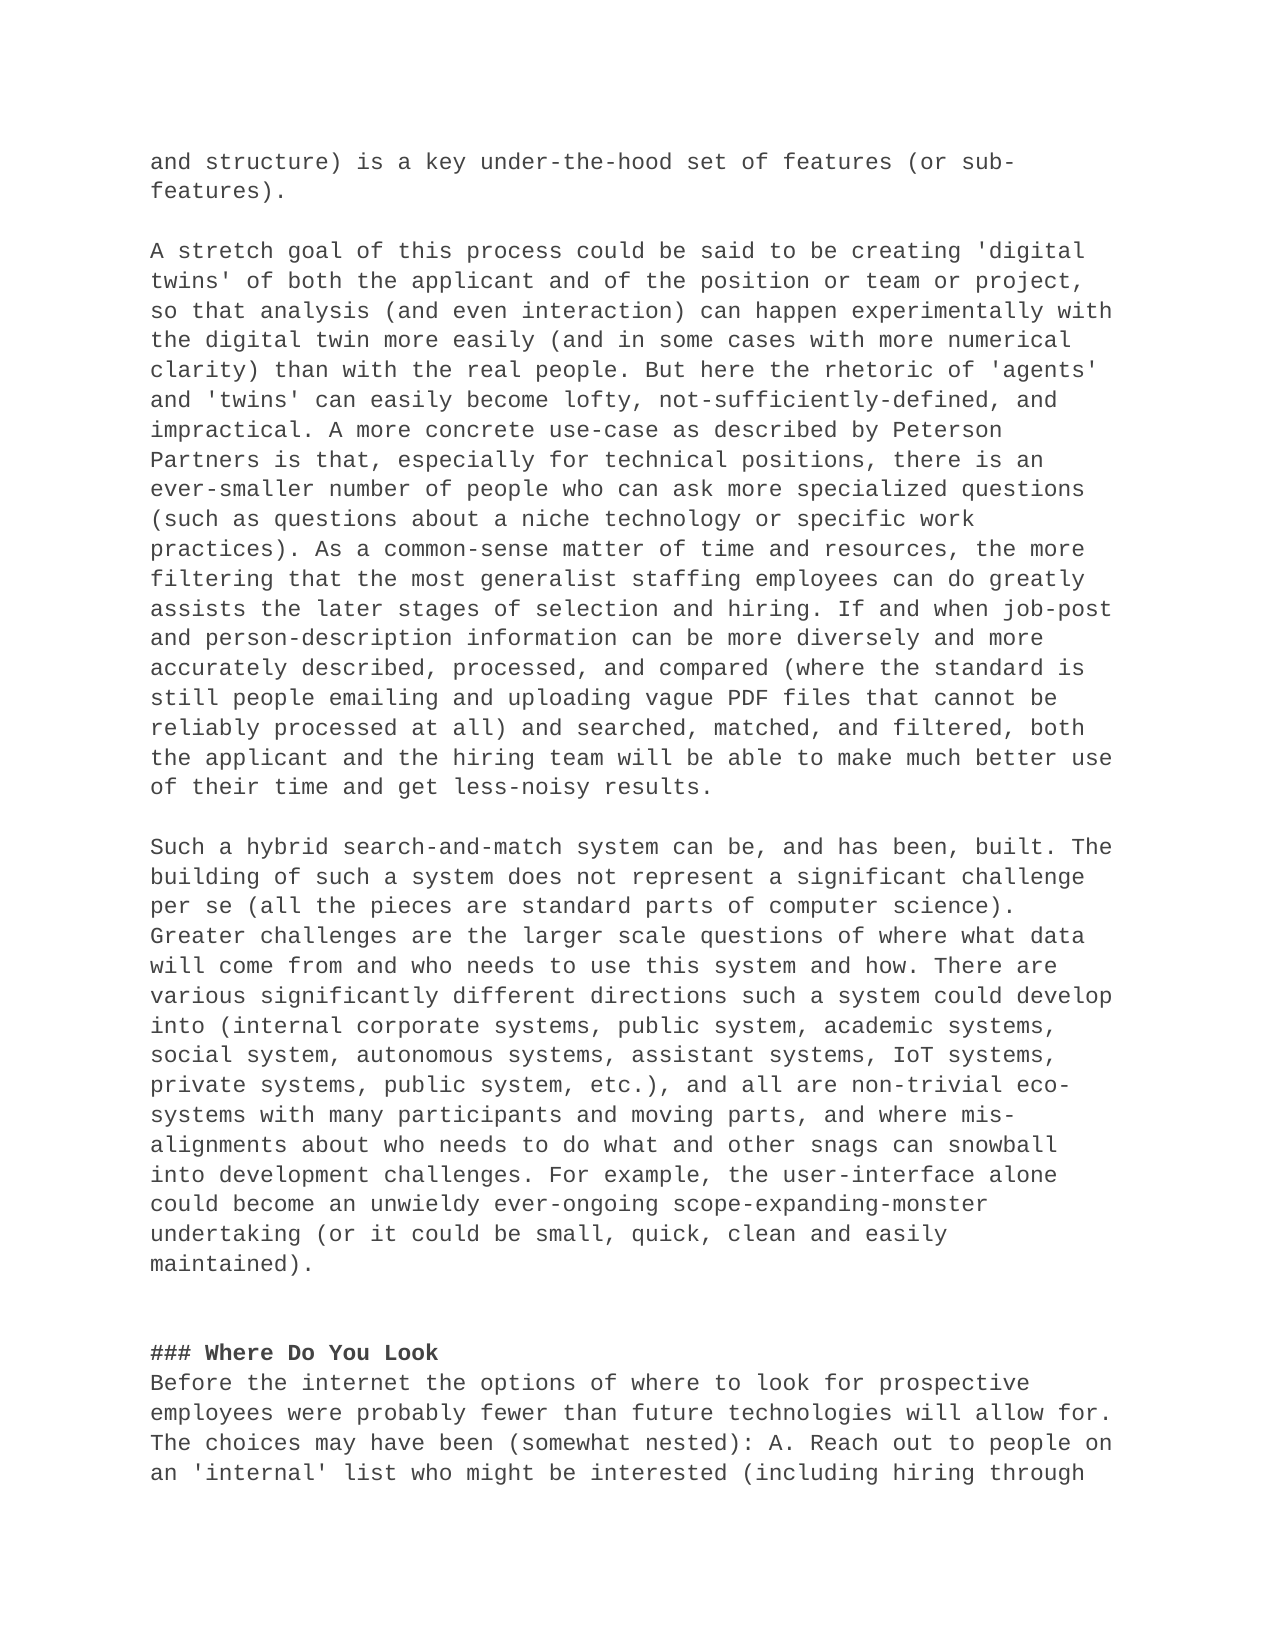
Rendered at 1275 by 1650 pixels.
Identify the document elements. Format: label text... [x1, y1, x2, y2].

text Before the internet the options of where to look for prospective employees were probably fewer than future technologies will allow for. The choices may have been (somewhat nested): A. Reach out to people on an 'internal' list who might be interested (including hiring through [150, 1371, 1125, 1487]
text and structure) is a key under-the-hood set of features (or sub-features). [150, 150, 1125, 206]
text Such a hybrid search-and-match system can be, and has been, built. The building of such a system does not represent a significant challenge per se (all the pieces are standard parts of computer science). Greater challenges are the larger scale questions of where what data will come from and who needs to use this system and how. There are various significantly different directions such a system could develop into (internal corporate systems, public system, academic systems, social system, autonomous systems, assistant systems, IoT systems, private systems, public system, etc.), and all are non-trivial eco-systems with many participants and moving parts, and where mis-alignments about who needs to do what and other snags can snowball into development challenges. For example, the user-interface alone could become an unwieldy ever-ongoing scope-expanding-monster undertaking (or it could be small, quick, clean and easily maintained). [150, 835, 1125, 1278]
text ### Where Do You Look [150, 1342, 1125, 1368]
text A stretch goal of this process could be said to be creating 'digital twins' of both the applicant and of the position or team or project, so that analysis (and even interaction) can happen experimentally with the digital twin more easily (and in some cases with more numerical clarity) than with the real people. But here the rhetoric of 'agents' and 'twins' can easily become lofty, not-sufficiently-defined, and impractical. A more concrete use-case as described by Peterson Partners is that, especially for technical positions, there is an ever-smaller number of people who can ask more specialized questions (such as questions about a niche technology or specific work practices). As a common-sense matter of time and resources, the more filtering that the most generalist staffing employees can do greatly assists the later stages of selection and hiring. If and when job-post and person-description information can be more diversely and more accurately described, processed, and compared (where the standard is still people emailing and uploading vague PDF files that cannot be reliably processed at all) and searched, matched, and filtered, both the applicant and the hiring team will be able to make much better use of their time and get less-noisy results. [150, 239, 1125, 802]
